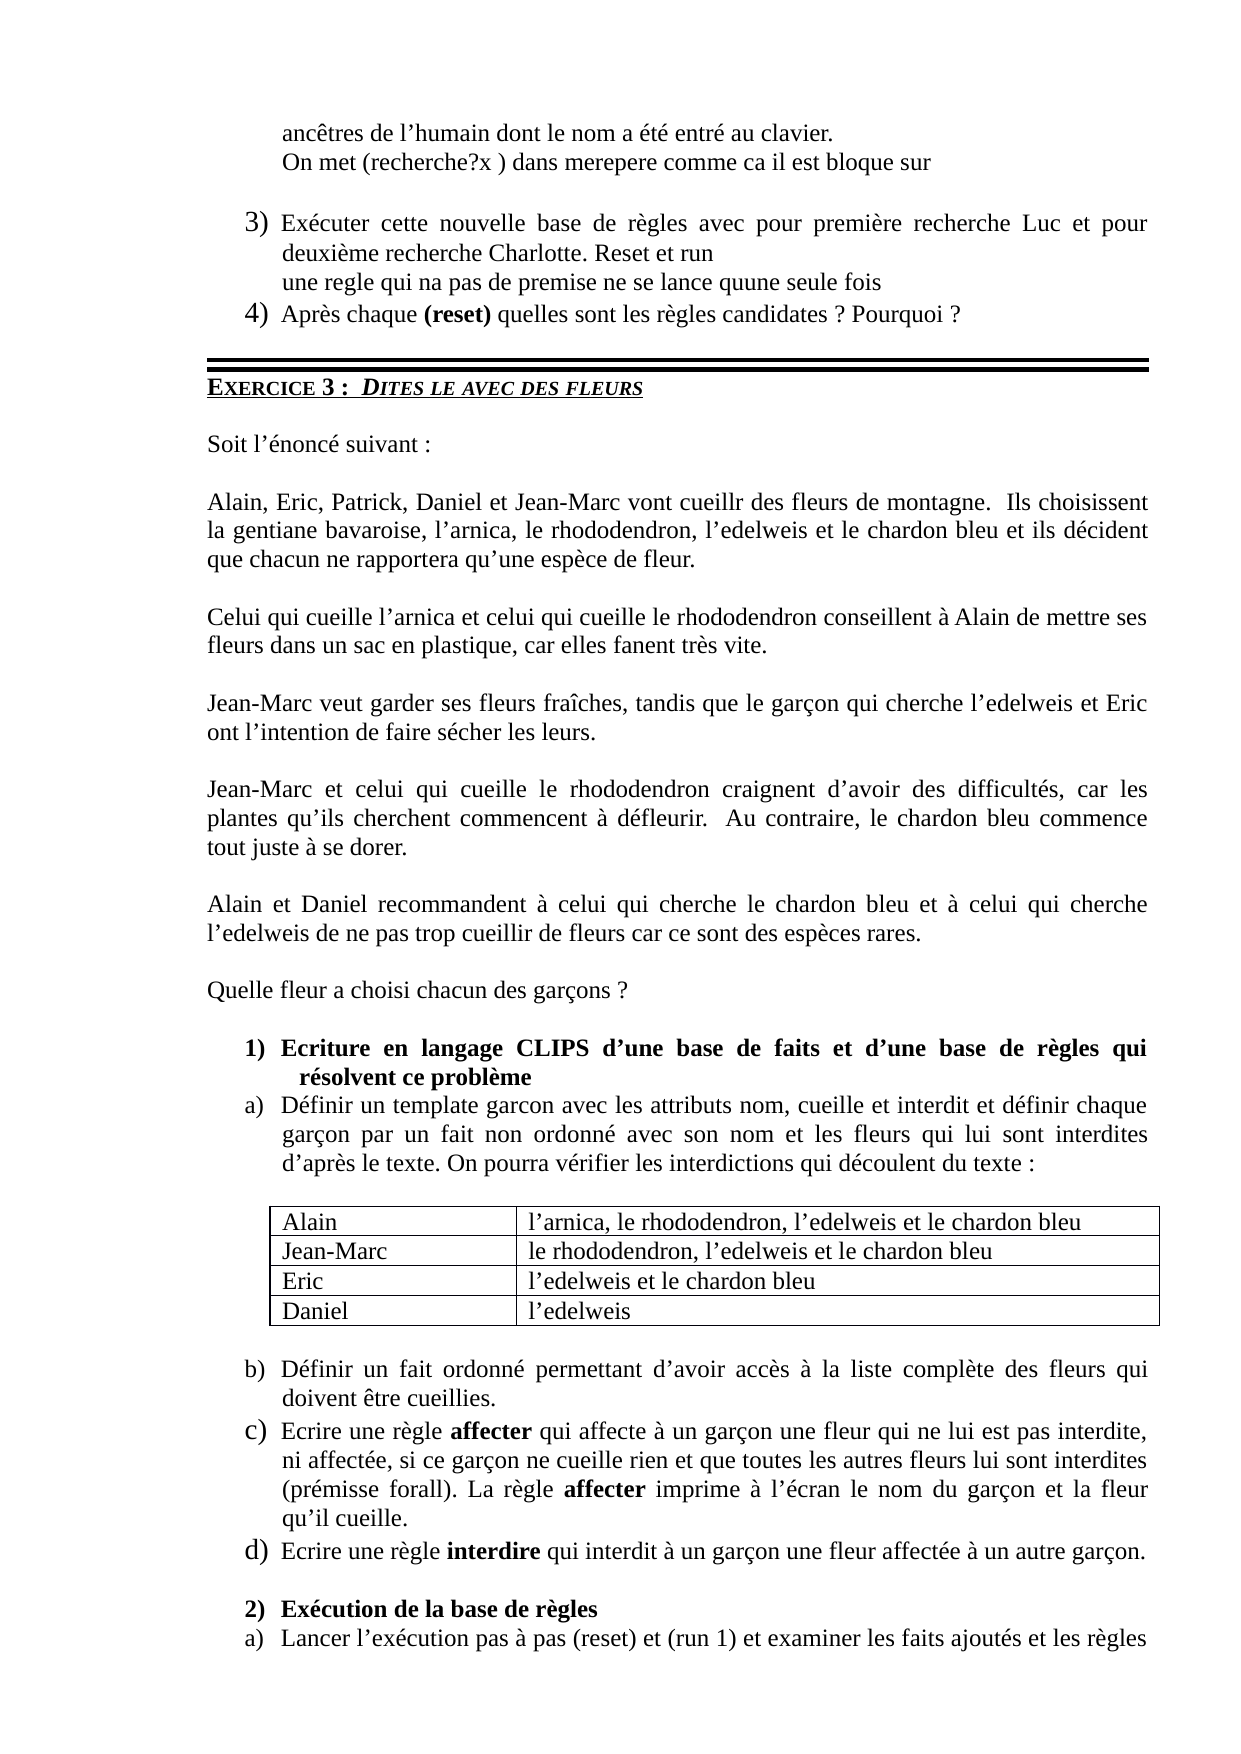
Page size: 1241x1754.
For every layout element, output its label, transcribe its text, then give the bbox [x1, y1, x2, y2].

text Exercice 3 : Dites le avec des fleurs [207, 372, 1149, 401]
list ancêtres de l’humain dont le nom a été entré au clavier. [244, 118, 1149, 147]
list Exécuter cette nouvelle base de règles avec pour première recherche Luc et pour deuxième recherche Charlotte. Reset et run [244, 204, 1149, 267]
text Quelle fleur a choisi chacun des garçons ? [207, 976, 1149, 1004]
text Jean-Marc veut garder ses fleurs fraîches, tandis que le garçon qui cherche l’edelweis et Eric ont l’intention de faire sécher les leurs. [207, 688, 1149, 746]
list On met (recherche?x ) dans merepere comme ca il est bloque sur [244, 147, 1149, 176]
text Alain, Eric, Patrick, Daniel et Jean-Marc vont cueillr des fleurs de montagne. Ils choisissent la gentiane bavaroise, l’arnica, le rhododendron, l’edelweis et le chardon bleu et ils décident que chacun ne rapportera qu’une espèce de fleur. [207, 487, 1149, 573]
text Celui qui cueille l’arnica et celui qui cueille le rhododendron conseillent à Alain de mettre ses fleurs dans un sac en plastique, car elles fanent très vite. [207, 602, 1149, 659]
list Définir un template garcon avec les attributs nom, cueille et interdit et définir chaque garçon par un fait non ordonné avec son nom et les fleurs qui lui sont interdites d’après le texte. On pourra vérifier les interdictions qui découlent du texte : [244, 1091, 1149, 1177]
table_cell Daniel [271, 1296, 516, 1325]
text Jean-Marc et celui qui cueille le rhododendron craignent d’avoir des difficultés, car les plantes qu’ils cherchent commencent à défleurir. Au contraire, le chardon bleu commence tout juste à se dorer. [207, 774, 1149, 861]
table_header l’arnica, le rhododendron, l’edelweis et le chardon bleu [517, 1207, 1159, 1235]
text Alain et Daniel recommandent à celui qui cherche le chardon bleu et à celui qui cherche l’edelweis de ne pas trop cueillir de fleurs car ce sont des espèces rares. [207, 889, 1149, 947]
table_cell l’edelweis et le chardon bleu [517, 1266, 1159, 1295]
list Ecrire une règle interdire qui interdit à un garçon une fleur affectée à un autre garçon. [244, 1532, 1149, 1565]
text Soit l’énoncé suivant : [207, 429, 1149, 458]
list Après chaque (reset) quelles sont les règles candidates ? Pourquoi ? [244, 295, 1149, 329]
list Ecrire une règle affecter qui affecte à un garçon une fleur qui ne lui est pas interdite, ni affectée, si ce garçon ne cueille rien et que toutes les autres fleurs lui sont interdites (prémisse forall). La règle affecter imprime à l’écran le nom du garçon et la fleur qu’il cueille. [244, 1412, 1149, 1532]
list Exécution de la base de règles [244, 1594, 1149, 1623]
list Lancer l’exécution pas à pas (reset) et (run 1) et examiner les faits ajoutés et les règles [244, 1623, 1149, 1652]
table_cell le rhododendron, l’edelweis et le chardon bleu [517, 1236, 1159, 1265]
list Définir un fait ordonné permettant d’avoir accès à la liste complète des fleurs qui doivent être cueillies. [244, 1354, 1149, 1412]
list Ecriture en langage CLIPS d’une base de faits et d’une base de règles qui résolvent ce problème [244, 1033, 1149, 1091]
table_cell Jean-Marc [271, 1236, 516, 1265]
table_cell Eric [271, 1266, 516, 1295]
list une regle qui na pas de premise ne se lance quune seule fois [282, 267, 1149, 295]
table_cell l’edelweis [517, 1296, 1159, 1325]
table_header Alain [271, 1207, 516, 1235]
